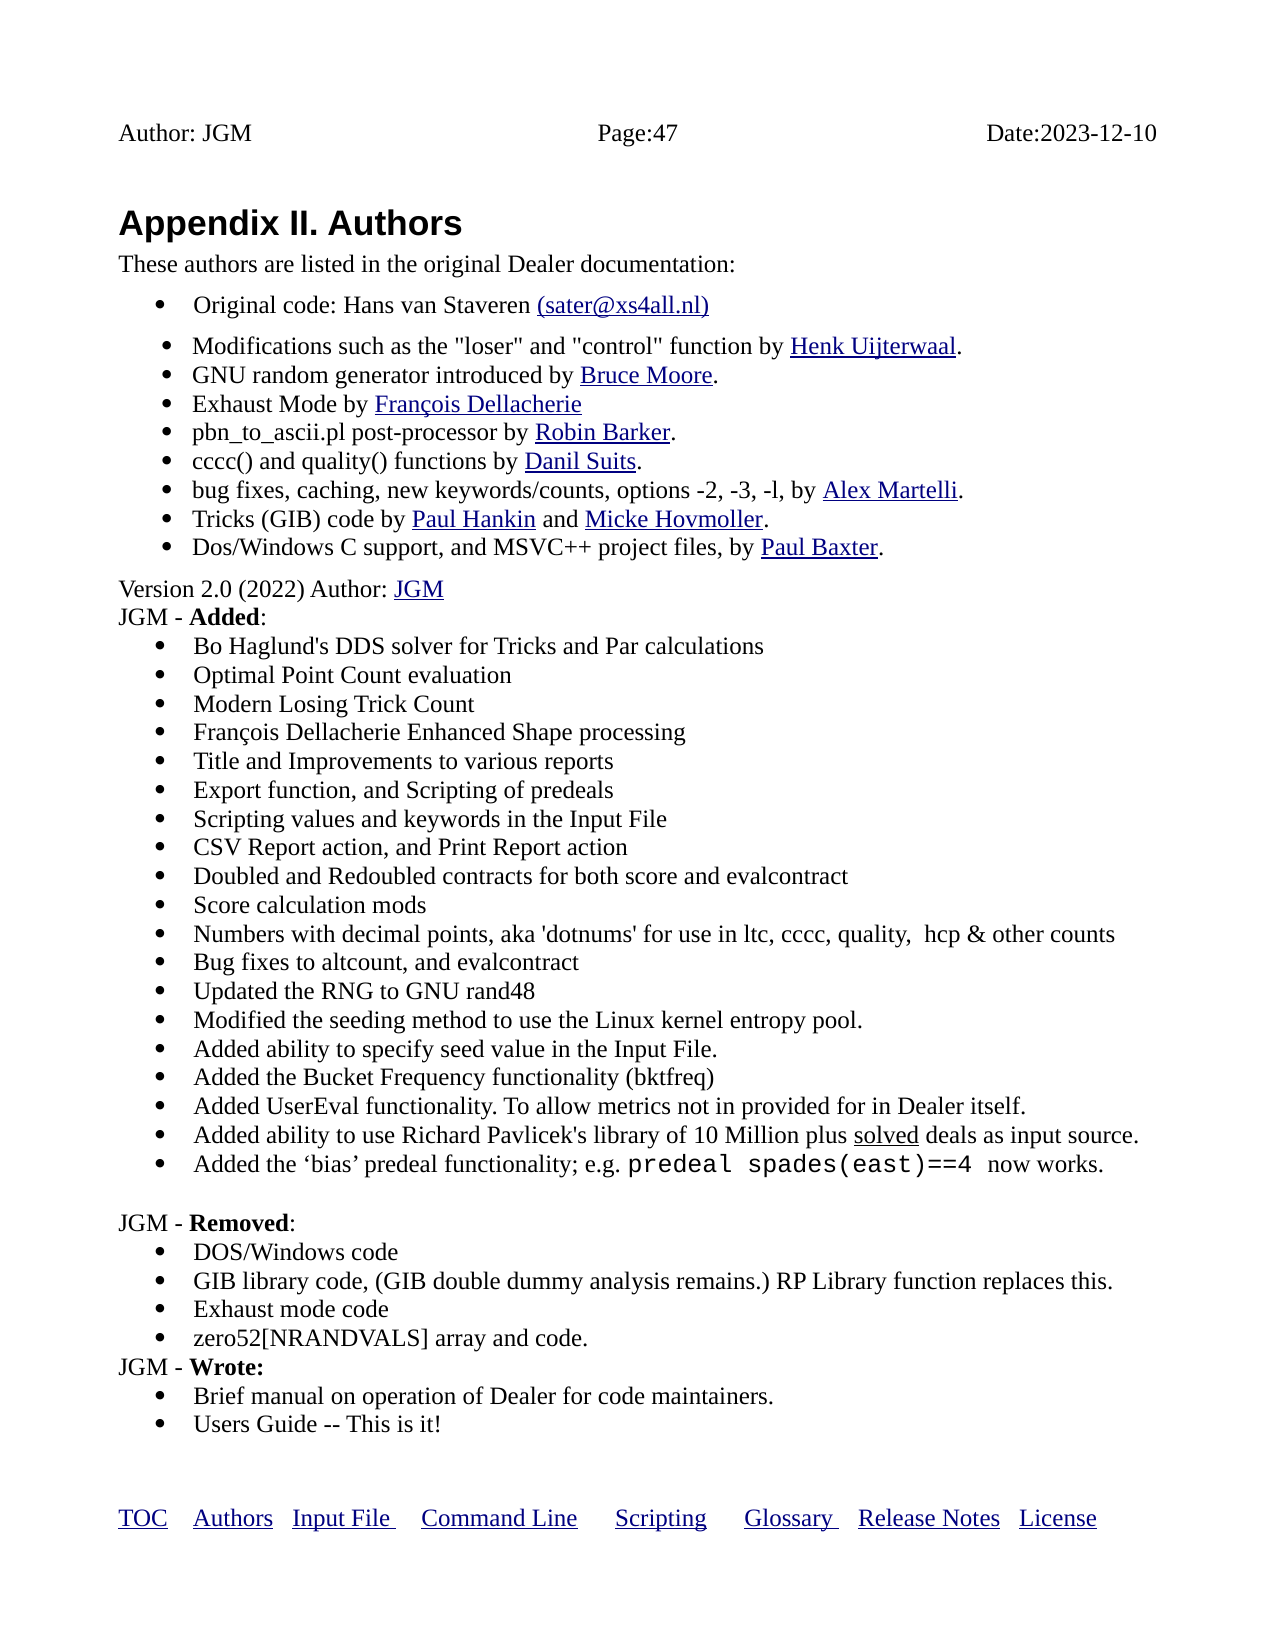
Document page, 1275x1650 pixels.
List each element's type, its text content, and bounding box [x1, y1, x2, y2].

list Exhaust mode code [156, 1294, 1157, 1323]
list Original code: Hans van Staveren (sater@xs4all.nl) [156, 290, 1157, 319]
list bug fixes, caching, new keywords/counts, options -2, -3, -l, by Alex Martelli. [162, 475, 1157, 504]
list zero52[NRANDVALS] array and code. [156, 1323, 1157, 1352]
list DOS/Windows code [156, 1237, 1157, 1266]
list Modifications such as the "loser" and "control" function by Henk Uijterwaal. [162, 331, 1157, 360]
text JGM - Wrote: [118, 1352, 1157, 1381]
list GNU random generator introduced by Bruce Moore. [162, 360, 1157, 389]
list Score calculation mods [156, 890, 1157, 919]
list Added the ‘bias’ predeal functionality; e.g. predeal spades(east)==4 now works. [156, 1149, 1157, 1179]
list cccc() and quality() functions by Danil Suits. [162, 446, 1157, 475]
text Version 2.0 (2022) Author: JGM [118, 574, 1157, 602]
list Added UserEval functionality. To allow metrics not in provided for in Dealer itself. [156, 1091, 1157, 1120]
text These authors are listed in the original Dealer documentation: [118, 249, 1157, 277]
list Added ability to use Richard Pavlicek's library of 10 Million plus solved deals as input source. [156, 1120, 1157, 1149]
list Modified the seeding method to use the Linux kernel entropy pool. [156, 1005, 1157, 1034]
list Doubled and Redoubled contracts for both score and evalcontract [156, 861, 1157, 890]
list Title and Improvements to various reports [156, 746, 1157, 775]
text JGM - Added: [118, 602, 1157, 631]
list Exhaust Mode by François Dellacherie [162, 389, 1157, 417]
list François Dellacherie Enhanced Shape processing [156, 717, 1157, 746]
list Export function, and Scripting of predeals [156, 775, 1157, 804]
list Brief manual on operation of Dealer for code maintainers. [156, 1381, 1157, 1409]
list Modern Losing Trick Count [156, 689, 1157, 717]
list Bug fixes to altcount, and evalcontract [156, 947, 1157, 976]
list Bo Haglund's DDS solver for Tricks and Par calculations [156, 631, 1157, 660]
list pbn_to_ascii.pl post-processor by Robin Barker. [162, 417, 1157, 446]
list Optimal Point Count evaluation [156, 660, 1157, 689]
subtitle Appendix II. Authors [118, 202, 1157, 243]
list CSV Report action, and Print Report action [156, 832, 1157, 861]
list Numbers with decimal points, aka 'dotnums' for use in ltc, cccc, quality, hcp & other counts [156, 919, 1157, 947]
list Updated the RNG to GNU rand48 [156, 976, 1157, 1005]
list Scripting values and keywords in the Input File [156, 804, 1157, 832]
list Added the Bucket Frequency functionality (bktfreq) [156, 1062, 1157, 1091]
list Added ability to specify seed value in the Input File. [156, 1034, 1157, 1062]
list Dos/Windows C support, and MSVC++ project files, by Paul Baxter. [162, 532, 1157, 561]
list Tricks (GIB) code by Paul Hankin and Micke Hovmoller. [162, 504, 1157, 532]
list GIB library code, (GIB double dummy analysis remains.) RP Library function replaces this. [156, 1266, 1157, 1294]
list Users Guide -- This is it! [156, 1409, 1157, 1438]
text JGM - Removed: [118, 1208, 1157, 1237]
